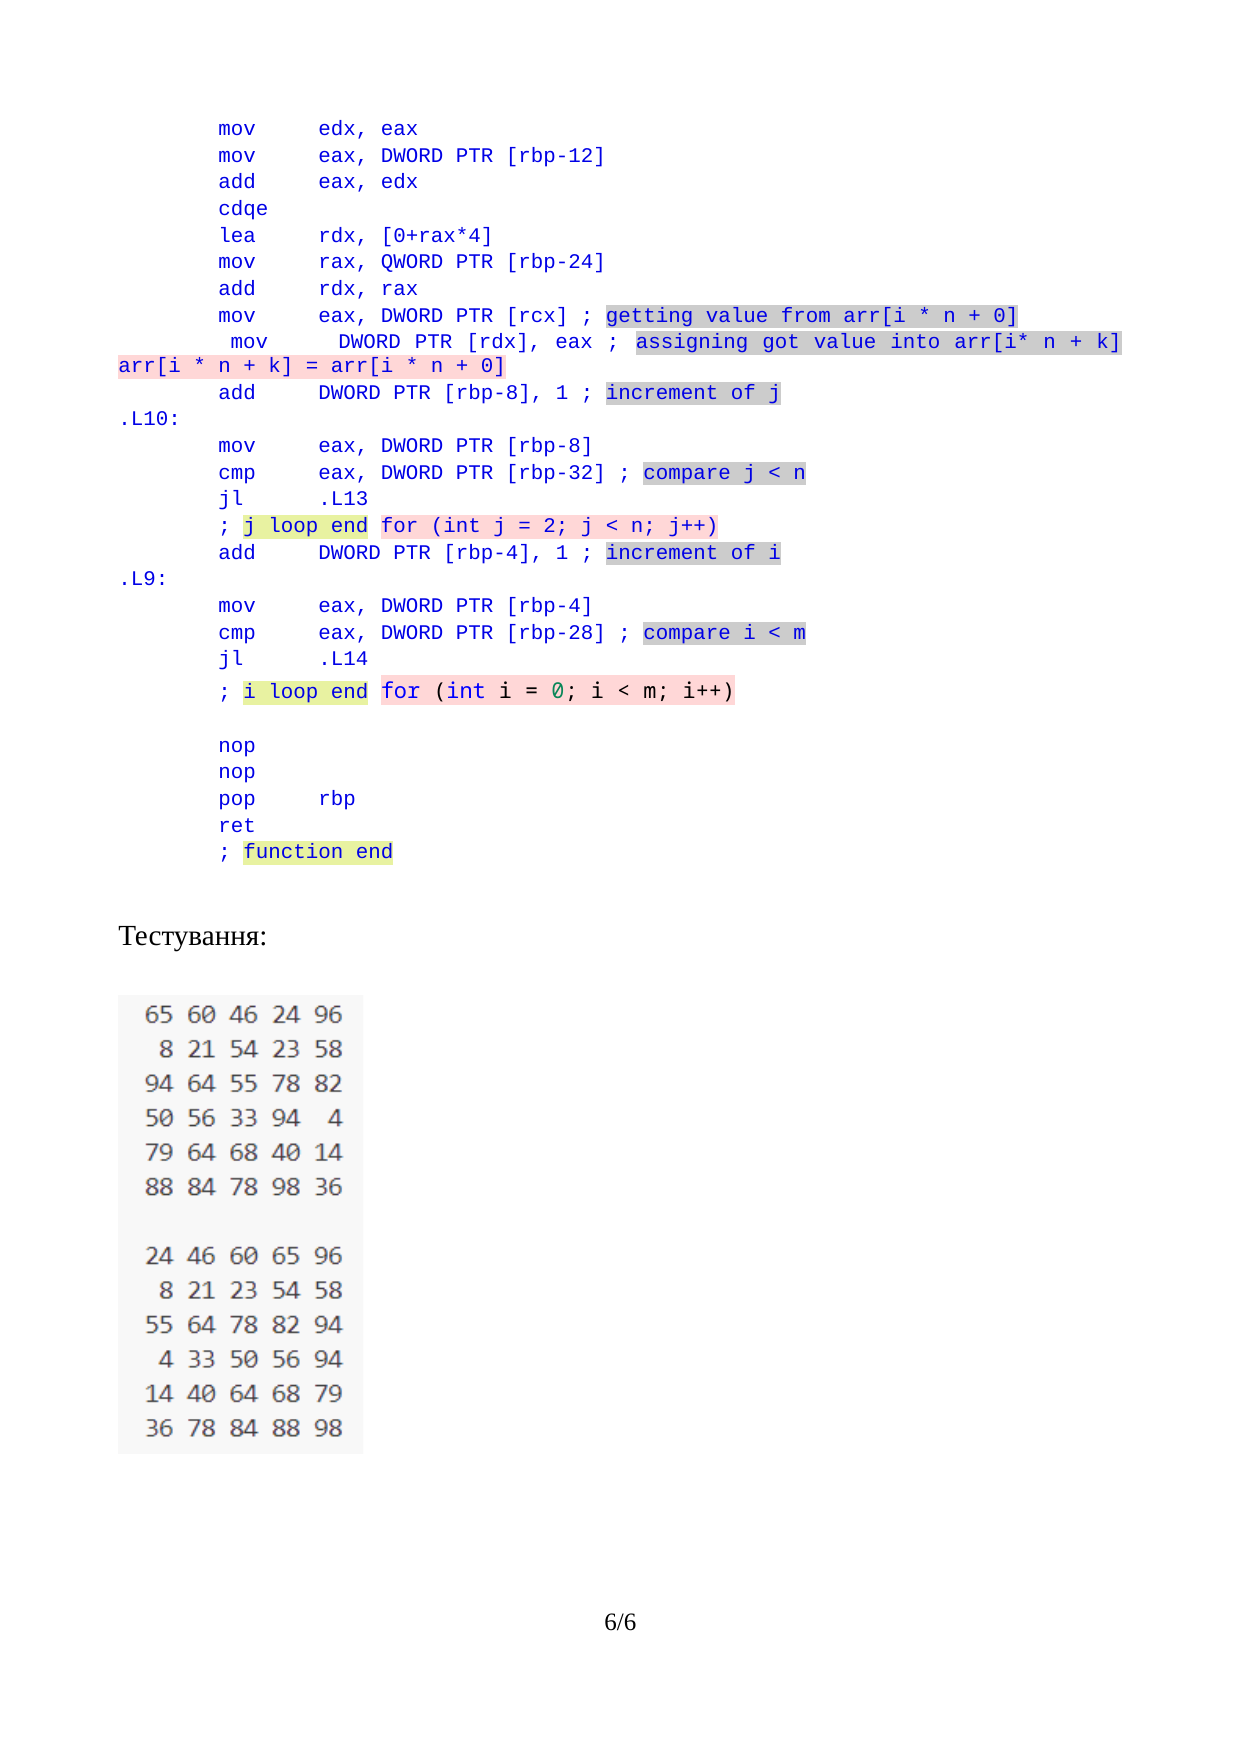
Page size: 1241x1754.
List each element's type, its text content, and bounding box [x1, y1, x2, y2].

text mov edx, eax [118, 118, 1122, 142]
text mov eax, DWORD PTR [rbp-4] [118, 595, 1122, 619]
text add rdx, rax [118, 278, 1122, 302]
text ; j loop end for (int j = 2; j < n; j++) [118, 515, 1122, 539]
text nop [118, 761, 1122, 785]
text nop [118, 734, 1122, 758]
text add DWORD PTR [rbp-4], 1 ; increment of i [118, 542, 1122, 565]
text mov eax, DWORD PTR [rbp-12] [118, 145, 1122, 168]
text mov eax, DWORD PTR [rcx] ; getting value from arr[i * n + 0] [118, 305, 1122, 328]
text pop rbp [118, 788, 1122, 812]
text jl .L14 [118, 648, 1122, 672]
text mov DWORD PTR [rdx], eax ; assigning got value into arr[i* n + k] arr[i * n + k] = arr[i * n + 0] [118, 331, 1122, 379]
picture [118, 995, 364, 1454]
text Тестування: [118, 918, 1122, 952]
text cdqe [118, 198, 1122, 222]
text ; function end [118, 841, 1122, 865]
text cmp eax, DWORD PTR [rbp-28] ; compare i < m [118, 622, 1122, 645]
text .L9: [118, 568, 1122, 592]
text jl .L13 [118, 488, 1122, 512]
text mov rax, QWORD PTR [rbp-24] [118, 251, 1122, 275]
text add DWORD PTR [rbp-8], 1 ; increment of j [118, 382, 1122, 405]
text cmp eax, DWORD PTR [rbp-32] ; compare j < n [118, 462, 1122, 485]
text add eax, edx [118, 171, 1122, 195]
text lea rdx, [0+rax*4] [118, 225, 1122, 248]
text ; i loop end for (int i = 0; i < m; i++) [118, 675, 1122, 705]
text ret [118, 814, 1122, 838]
text mov eax, DWORD PTR [rbp-8] [118, 435, 1122, 459]
text .L10: [118, 408, 1122, 432]
